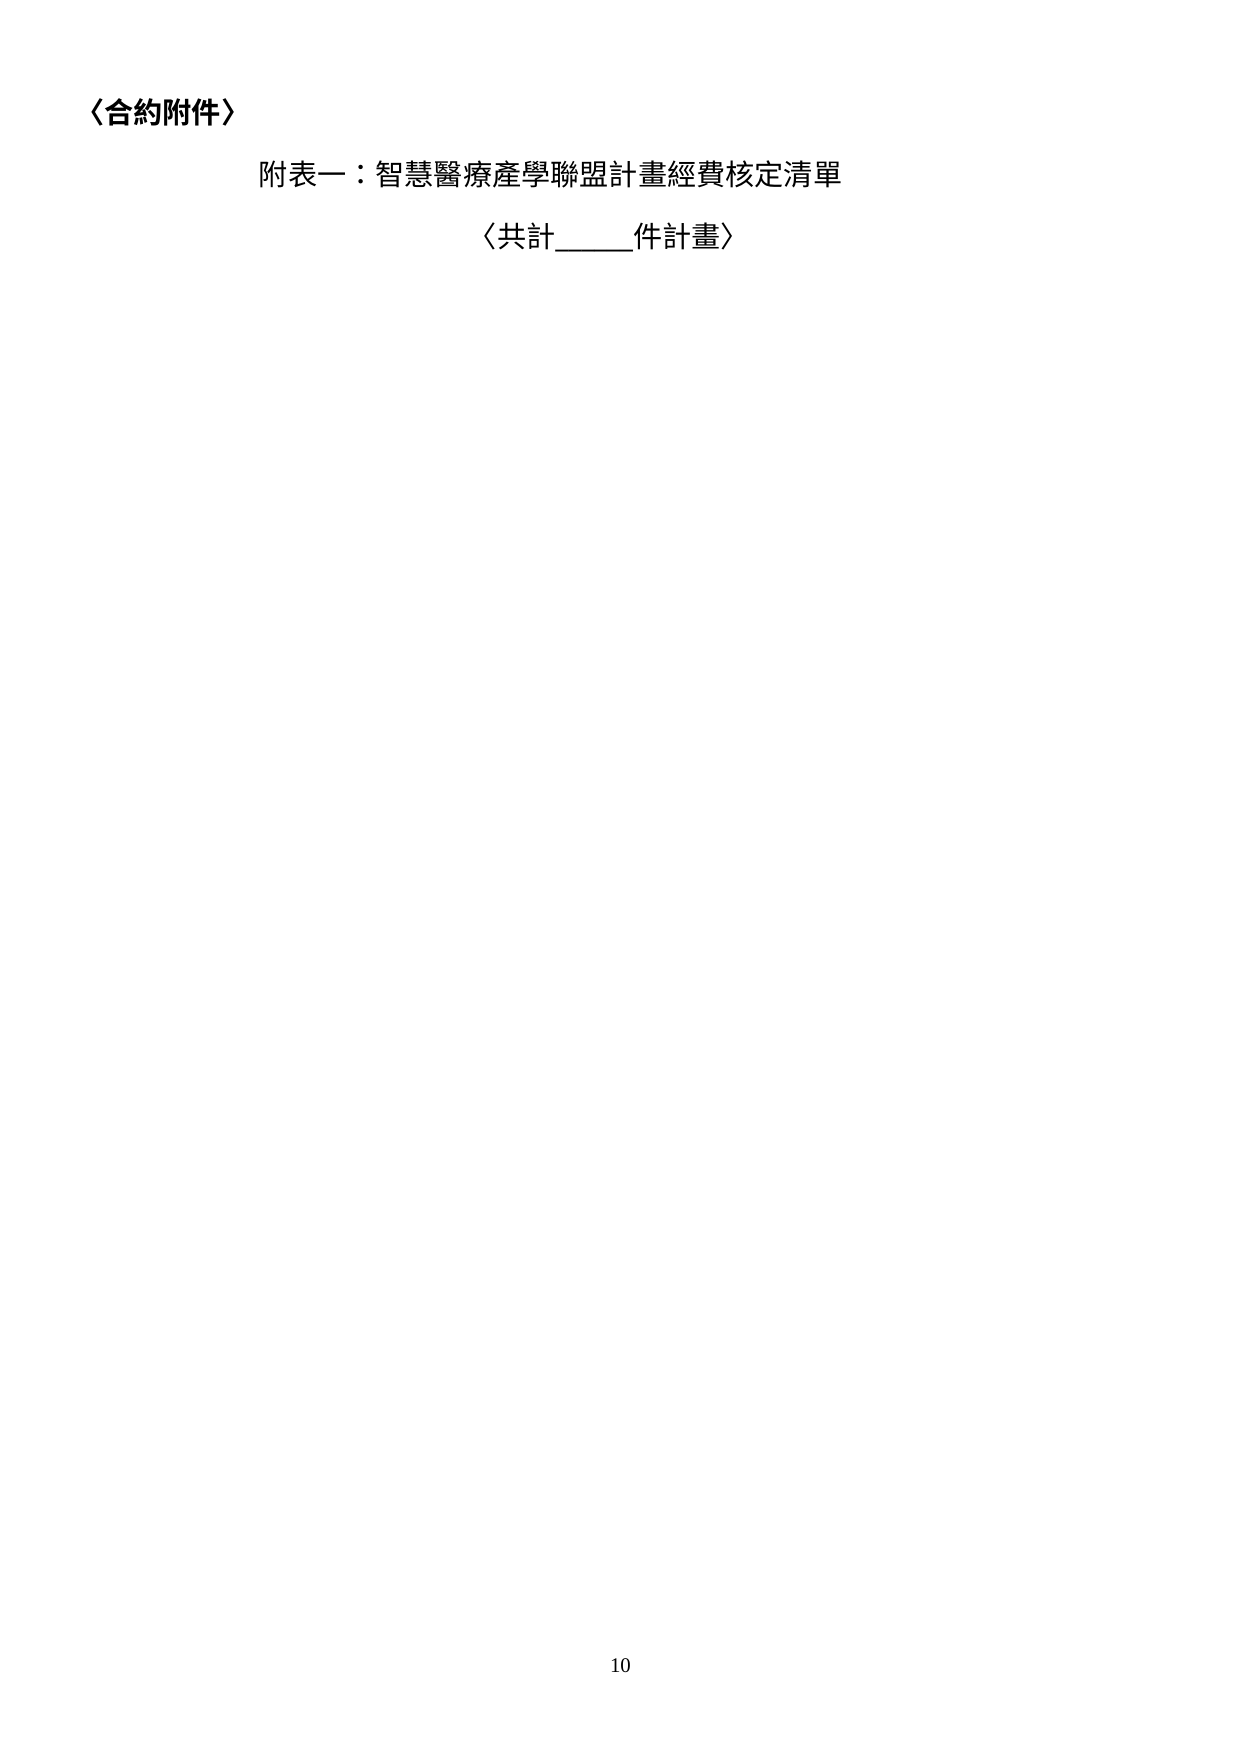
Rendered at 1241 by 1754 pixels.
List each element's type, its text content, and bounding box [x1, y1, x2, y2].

text 〈合約附件〉 [75, 79, 1165, 142]
table_header 附表一：智慧醫療產學聯盟計畫經費核定清單 〈共計______件計畫〉 [75, 142, 1026, 267]
